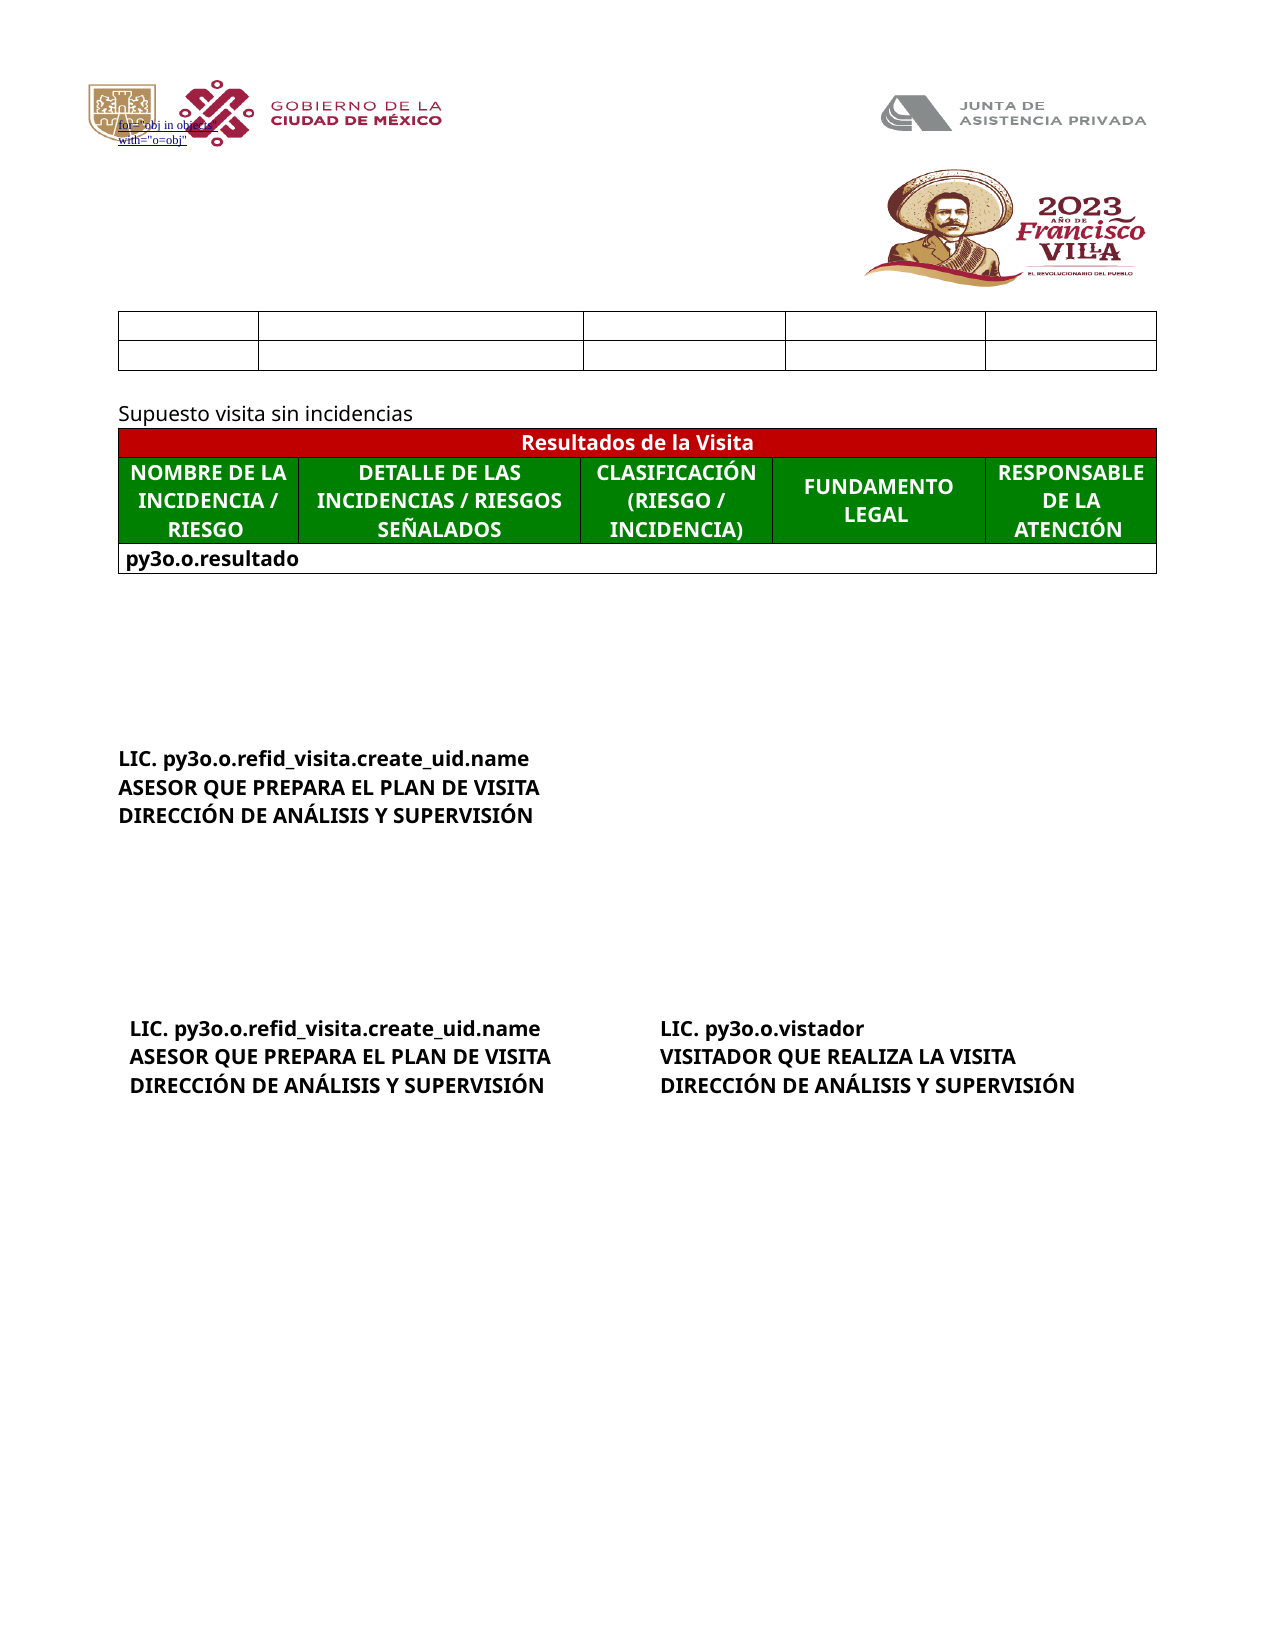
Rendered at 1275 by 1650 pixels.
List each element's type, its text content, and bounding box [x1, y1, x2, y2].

table_header [118, 887, 649, 1014]
table_header Resultados de la Visita [119, 429, 1156, 457]
picture [0, 30, 1270, 291]
table_cell [786, 341, 985, 369]
table_cell [259, 312, 583, 340]
table_cell [119, 341, 258, 369]
table_cell [986, 341, 1156, 369]
table_header [649, 887, 1179, 1014]
table_cell LIC. py3o.o.vistador [649, 1014, 1179, 1042]
table_cell FUNDAMENTO LEGAL [773, 458, 985, 543]
table_cell [584, 341, 785, 369]
table_cell LIC. py3o.o.refid_visita.create_uid.name [118, 1014, 649, 1042]
table_cell ASESOR QUE PREPARA EL PLAN DE VISITA DIRECCIÓN DE ANÁLISIS Y SUPERVISIÓN [118, 1042, 649, 1099]
table_cell VISITADOR QUE REALIZA LA VISITA DIRECCIÓN DE ANÁLISIS Y SUPERVISIÓN [649, 1042, 1179, 1099]
table_cell [119, 312, 258, 340]
table_cell [259, 341, 583, 369]
table_cell DETALLE DE LAS INCIDENCIAS / RIESGOS SEÑALADOS [299, 458, 580, 543]
text DIRECCIÓN DE ANÁLISIS Y SUPERVISIÓN [118, 801, 1157, 830]
table_cell CLASIFICACIÓN (RIESGO / INCIDENCIA) [581, 458, 772, 543]
table_cell RESPONSABLE DE LA ATENCIÓN [986, 458, 1156, 543]
text ASESOR QUE PREPARA EL PLAN DE VISITA [118, 773, 1157, 801]
text LIC. py3o.o.refid_visita.create_uid.name [118, 744, 1157, 773]
table_cell py3o.o.resultado [119, 544, 1156, 573]
table_cell NOMBRE DE LA INCIDENCIA / RIESGO [119, 458, 298, 543]
table_cell [584, 312, 785, 340]
table_cell [986, 312, 1156, 340]
text Supuesto visita sin incidencias [118, 399, 1157, 427]
table_cell [786, 312, 985, 340]
